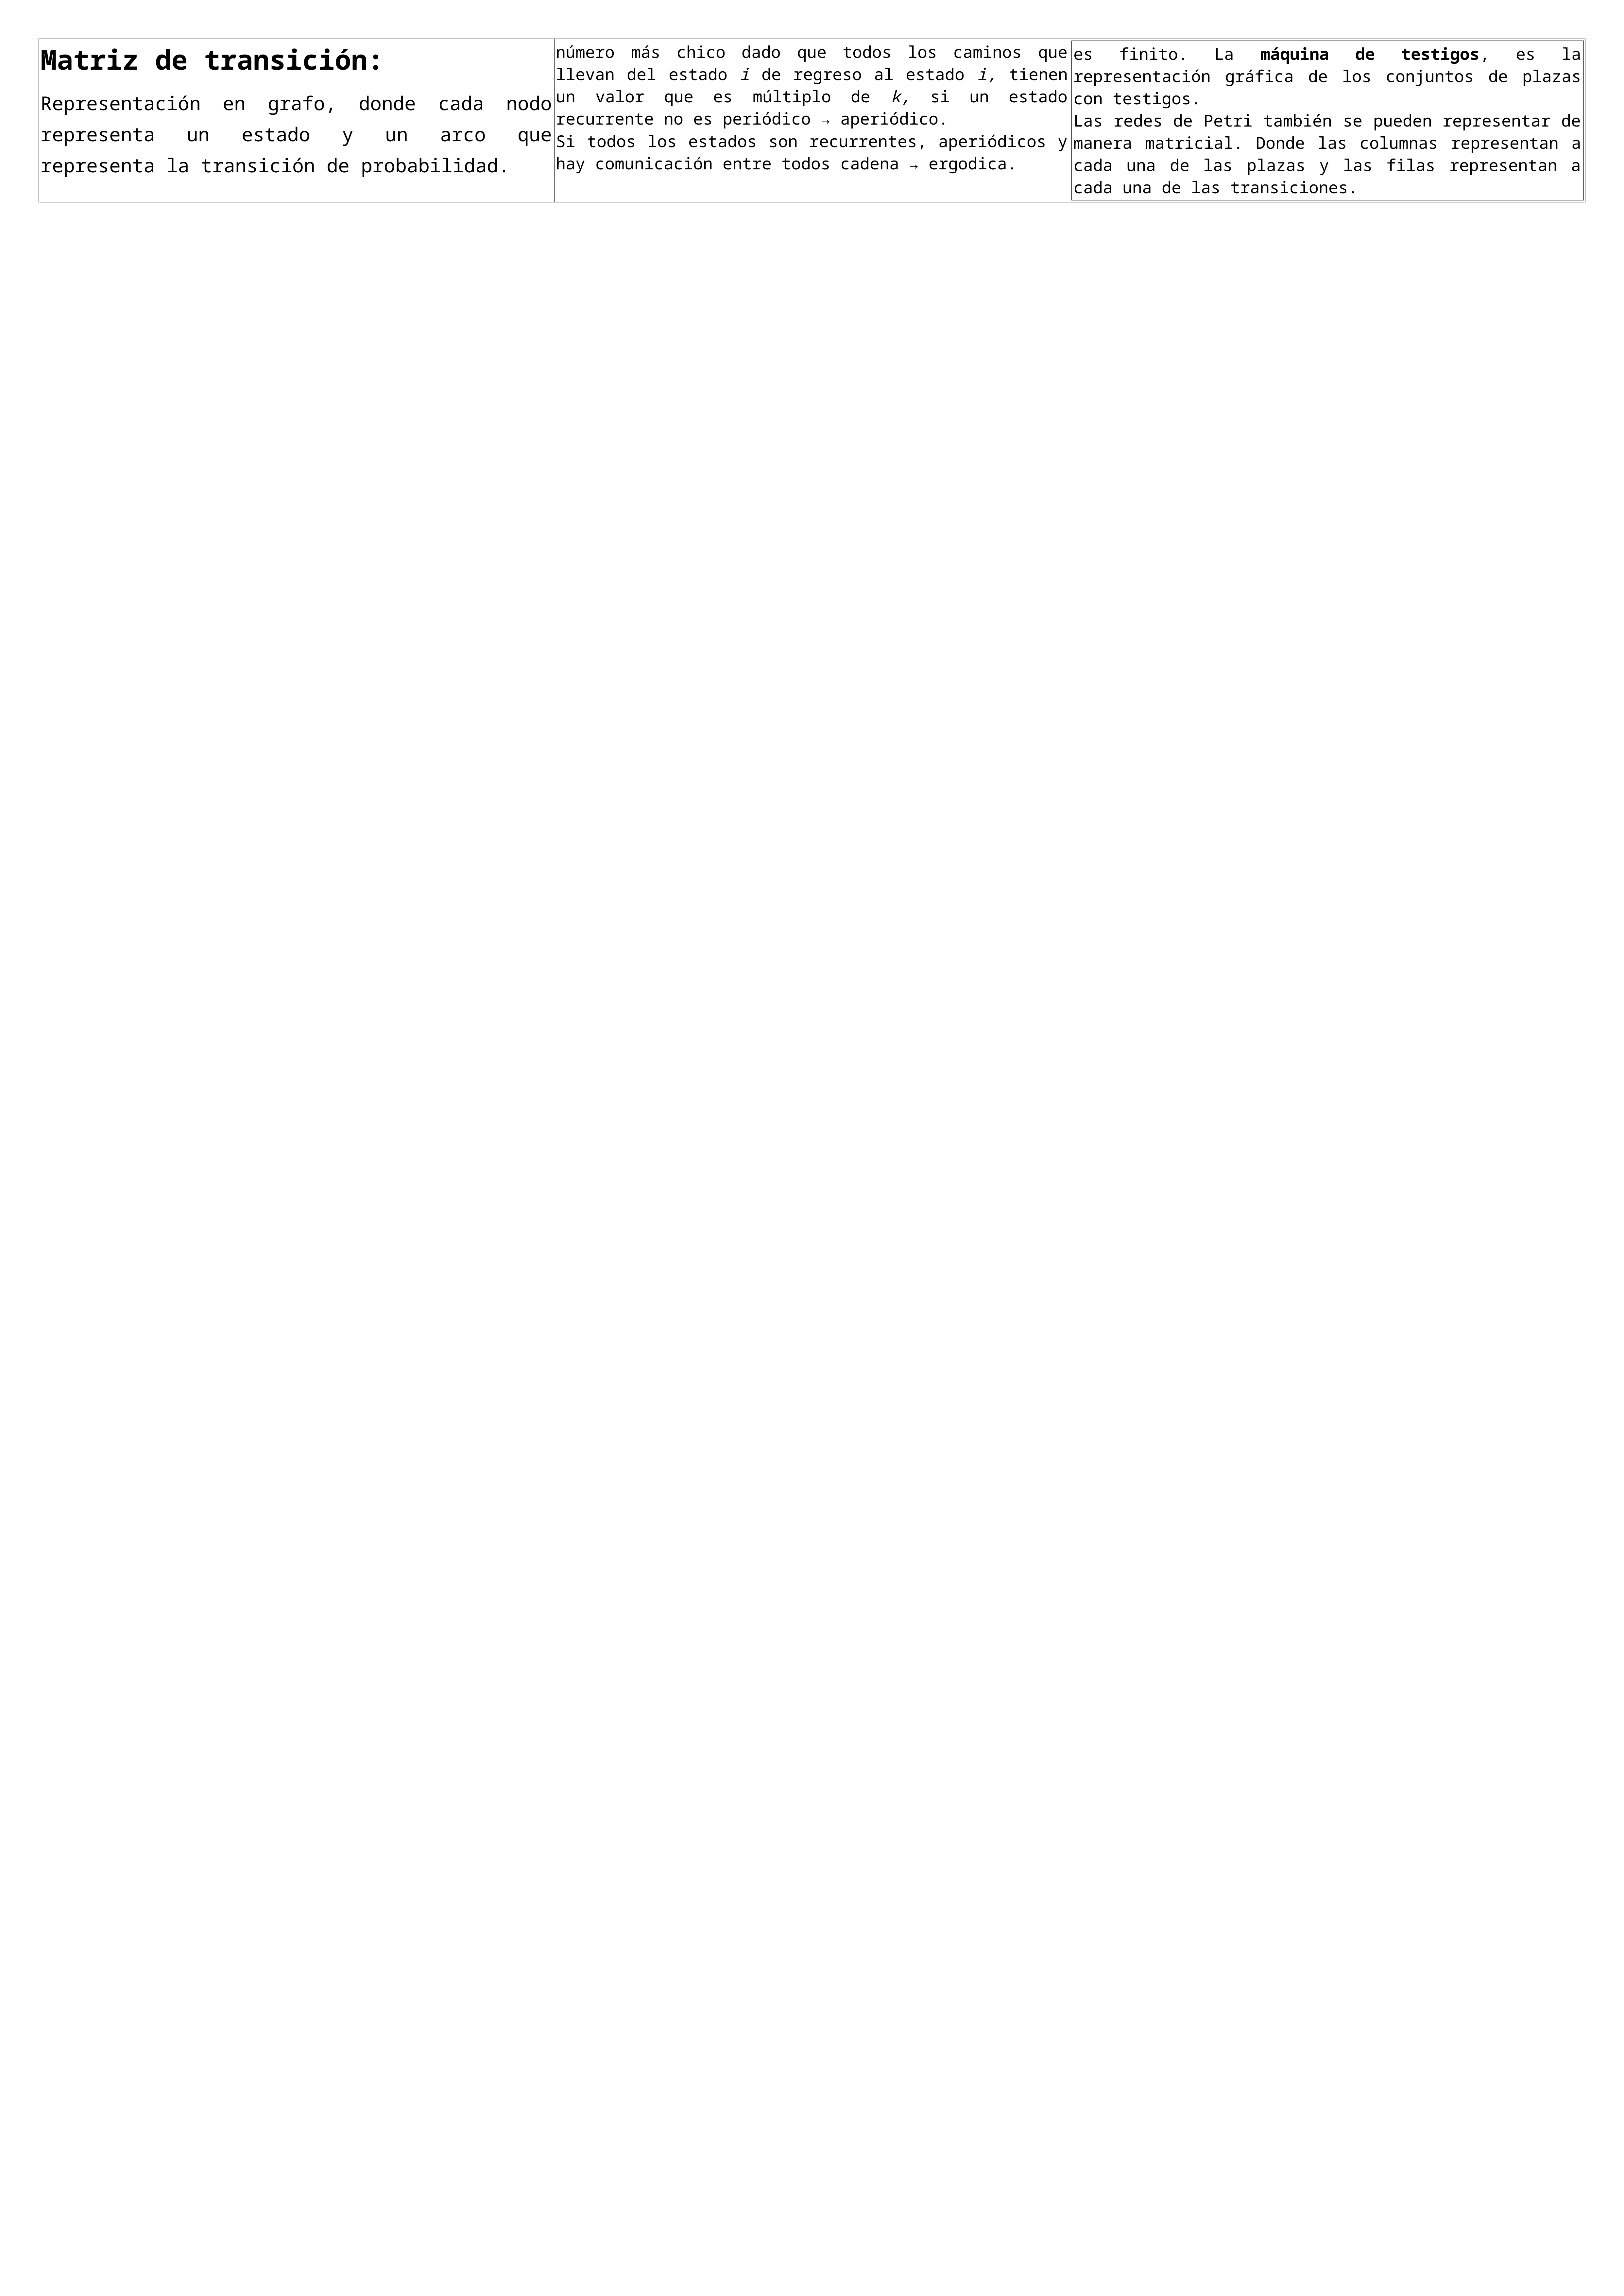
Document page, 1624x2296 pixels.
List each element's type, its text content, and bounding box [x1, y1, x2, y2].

table_cell es finito. La máquina de testigos, es la representación gráfica de los conjuntos de plazas con testigos. Las redes de Petri también se pueden representar de manera matricial. Donde las columnas representan a cada una de las plazas y las filas representan a cada una de las transiciones. [1072, 41, 1583, 200]
table_header Para un proceso estocástico de tiempo discreto, es una cadena de Markov, si para t = 0,1,… La probabilidad de distribución del estado en el tiempo t+1 depende en el estado del tiempo y no depende de los por los que pasó la cadena en camino a en el momento . Para todos los estados y y , la probabilidad es independiente de . , siendo la probabilidad que la cadena esté en el estado en el tiempo 0. la probabilidad inicial de distribución para una cadena de Markov. La representación en matriz se expresa de la siguiente forma: Si una cadena de Markov está en el estado i en el tiempo m, ¿cuál es la probabilidad que n periodos después la cadena de Markov esté en el estado j? donde es la probabilidad en el paso n de la transición del estado i al estado j. *Material gráfico para cadenas de Markov: http://setosa.io/ev/markov-chains/ Ejemplo: Como se puede observar, la suma de cada fila por separado da 1. Software (python): https://www.datacamp.com/community/tutorials/markov-chains-python-tutorial Cuando el estado inicial es desconocido: En ciertas situaciones no se sabe el estado de una cadena de Markov en el tiempo 0, por lo que será la probabilidad que la cadena está en el estado en el tiempo 0. Después se puede determinar la probabilidad que ese sistema está en el estado en el tiempo de acuerdo a lo siguiente: La probabilidad de estar en el estado j en el tiempo n. probabilidad de que el estado es originalmente i probabilidad de n transiciones de i a j Clasificación de estados en una cadena de Markov: Existe comunicación entre estados, si existe un camino establecido de ida y regreso. En una cadena de Markov, el conjunto S se considera cerrado si ningún estado fuera del conjunto S es alcanzable por cualquier estado del mismo conjunto. Dados los estados i y j, un camino entre estos estados, es una secuencia de transiciones que empieza en i y termina en j, dado que cada transición en secuencia tiene una probabilidad positiva de ocurrencia. Un estado es un estado absorbente si . Un estado i es un estado transitorio si existe otro estado j que es alcanzable por i pero no es alcanzable por el estado j. El estado es un estado recurrente, si no es transitorio. Un estado i es periódico siendo si k es el número más chico dado que todos los caminos que llevan del estado i de regreso al estado i, tienen un valor que es múltiplo de k, si un estado recurrente no es periódico → aperiódico. Si todos los estados son recurrentes, aperiódicos y hay comunicación entre todos cadena → ergodica. [555, 39, 1070, 202]
table_header Matriz de transición: Representación en grafo, donde cada nodo representa un estado y un arco que representa la transición de probabilidad. [39, 39, 554, 202]
table_header [1070, 39, 1585, 202]
